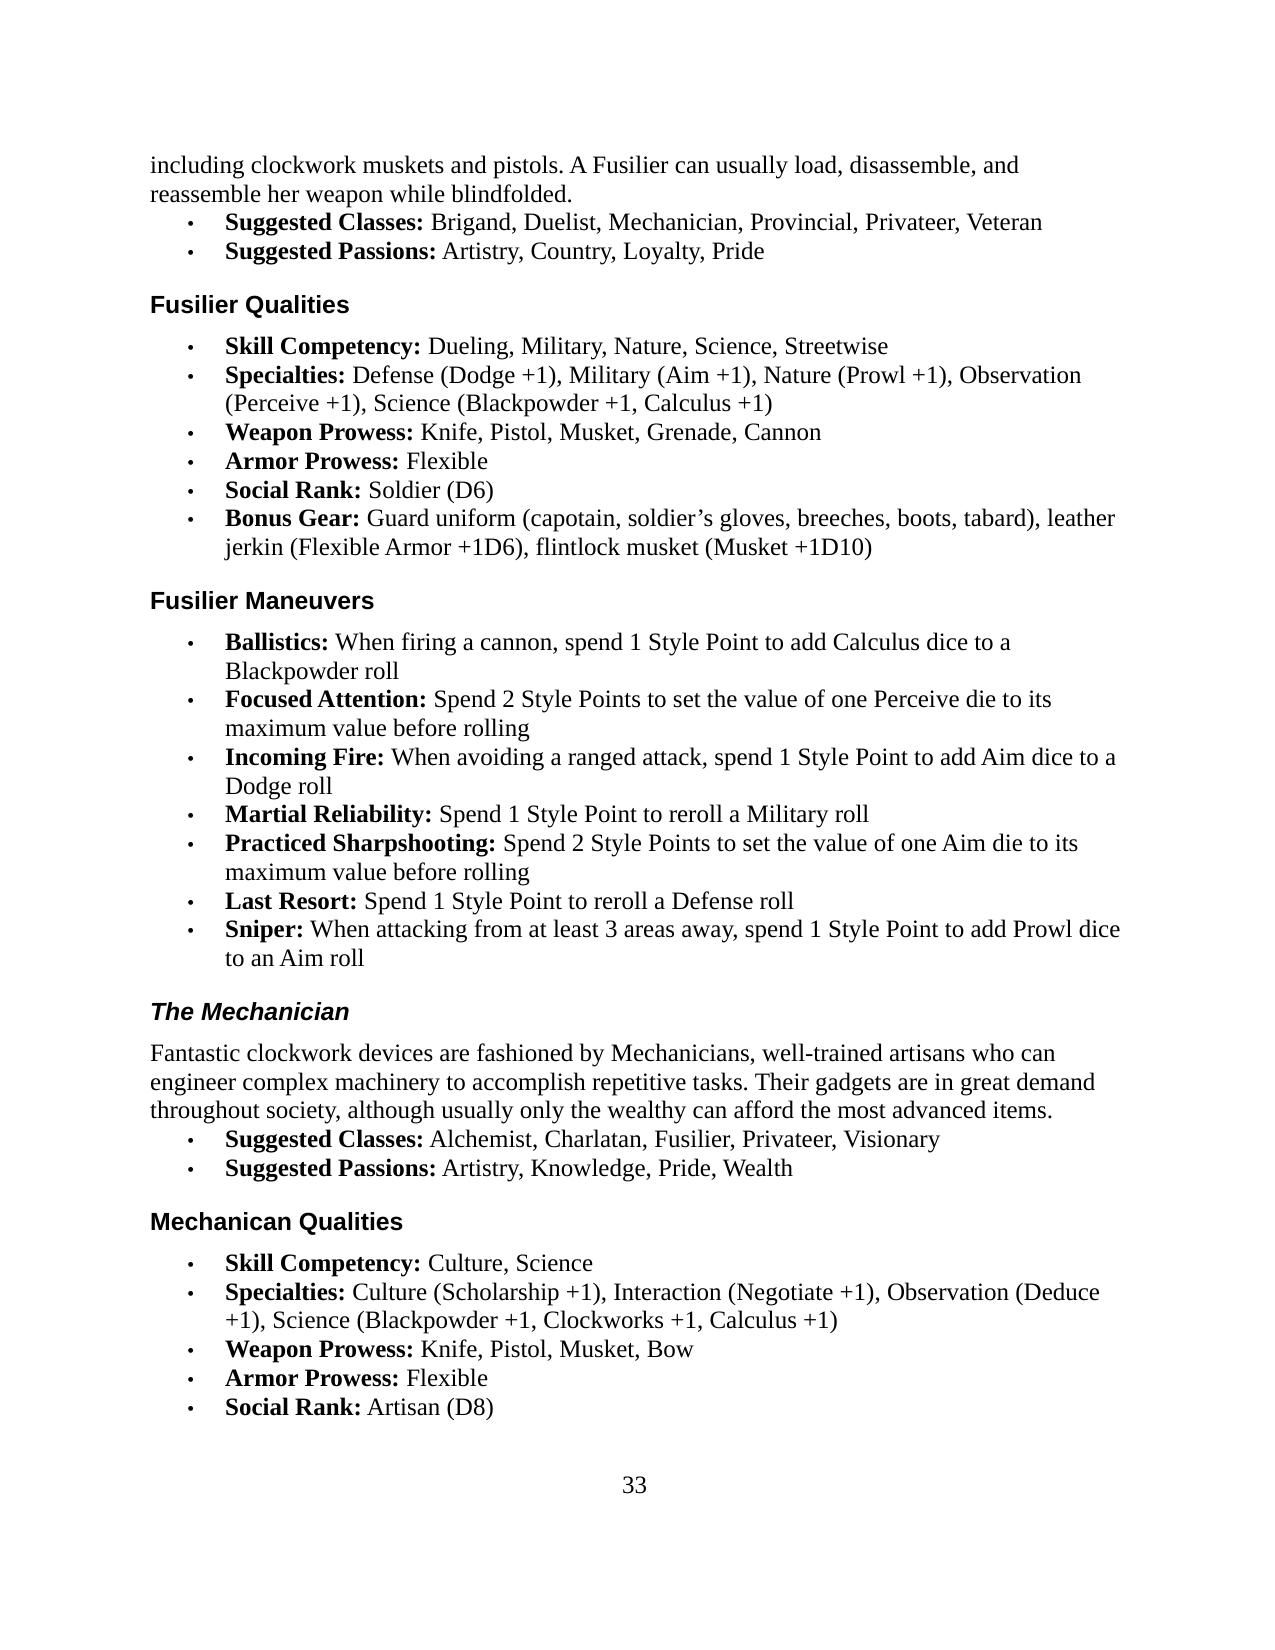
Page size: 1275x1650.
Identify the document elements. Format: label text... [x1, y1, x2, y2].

list Sniper: When attacking from at least 3 areas away, spend 1 Style Point to add Prowl dice to an Aim roll [187, 914, 1125, 972]
list Armor Prowess: Flexible [187, 1363, 1125, 1392]
list Incoming Fire: When avoiding a ranged attack, spend 1 Style Point to add Aim dice to a Dodge roll [187, 742, 1125, 799]
subtitle The Mechanician [150, 997, 1125, 1026]
list Suggested Passions: Artistry, Knowledge, Pride, Wealth [187, 1153, 1125, 1182]
list Skill Competency: Dueling, Military, Nature, Science, Streetwise [187, 331, 1125, 360]
subtitle Mechanican Qualities [150, 1207, 1125, 1235]
list Armor Prowess: Flexible [187, 446, 1125, 475]
text including clockwork muskets and pistols. A Fusilier can usually load, disassemble, and reassemble her weapon while blindfolded. [150, 150, 1125, 207]
text Fantastic clockwork devices are fashioned by Mechanicians, well-trained artisans who can engineer complex machinery to accomplish repetitive tasks. Their gadgets are in great demand throughout society, although usually only the wealthy can afford the most advanced items. [150, 1038, 1125, 1124]
list Ballistics: When firing a cannon, spend 1 Style Point to add Calculus dice to a Blackpowder roll [187, 627, 1125, 684]
list Suggested Passions: Artistry, Country, Loyalty, Pride [187, 236, 1125, 265]
list Social Rank: Artisan (D8) [187, 1392, 1125, 1420]
list Martial Reliability: Spend 1 Style Point to reroll a Military roll [187, 799, 1125, 828]
list Practiced Sharpshooting: Spend 2 Style Points to set the value of one Aim die to its maximum value before rolling [187, 828, 1125, 886]
list Last Resort: Spend 1 Style Point to reroll a Defense roll [187, 886, 1125, 914]
list Skill Competency: Culture, Science [187, 1248, 1125, 1277]
list Specialties: Culture (Scholarship +1), Interaction (Negotiate +1), Observation (Deduce +1), Science (Blackpowder +1, Clockworks +1, Calculus +1) [187, 1277, 1125, 1334]
subtitle Fusilier Qualities [150, 290, 1125, 318]
subtitle Fusilier Maneuvers [150, 586, 1125, 614]
list Weapon Prowess: Knife, Pistol, Musket, Grenade, Cannon [187, 417, 1125, 446]
list Suggested Classes: Brigand, Duelist, Mechanician, Provincial, Privateer, Veteran [187, 207, 1125, 236]
list Bonus Gear: Guard uniform (capotain, soldier’s gloves, breeches, boots, tabard), leather jerkin (Flexible Armor +1D6), flintlock musket (Musket +1D10) [187, 503, 1125, 561]
list Focused Attention: Spend 2 Style Points to set the value of one Perceive die to its maximum value before rolling [187, 684, 1125, 742]
list Specialties: Defense (Dodge +1), Military (Aim +1), Nature (Prowl +1), Observation (Perceive +1), Science (Blackpowder +1, Calculus +1) [187, 360, 1125, 417]
list Weapon Prowess: Knife, Pistol, Musket, Bow [187, 1334, 1125, 1363]
list Suggested Classes: Alchemist, Charlatan, Fusilier, Privateer, Visionary [187, 1124, 1125, 1153]
list Social Rank: Soldier (D6) [187, 475, 1125, 503]
